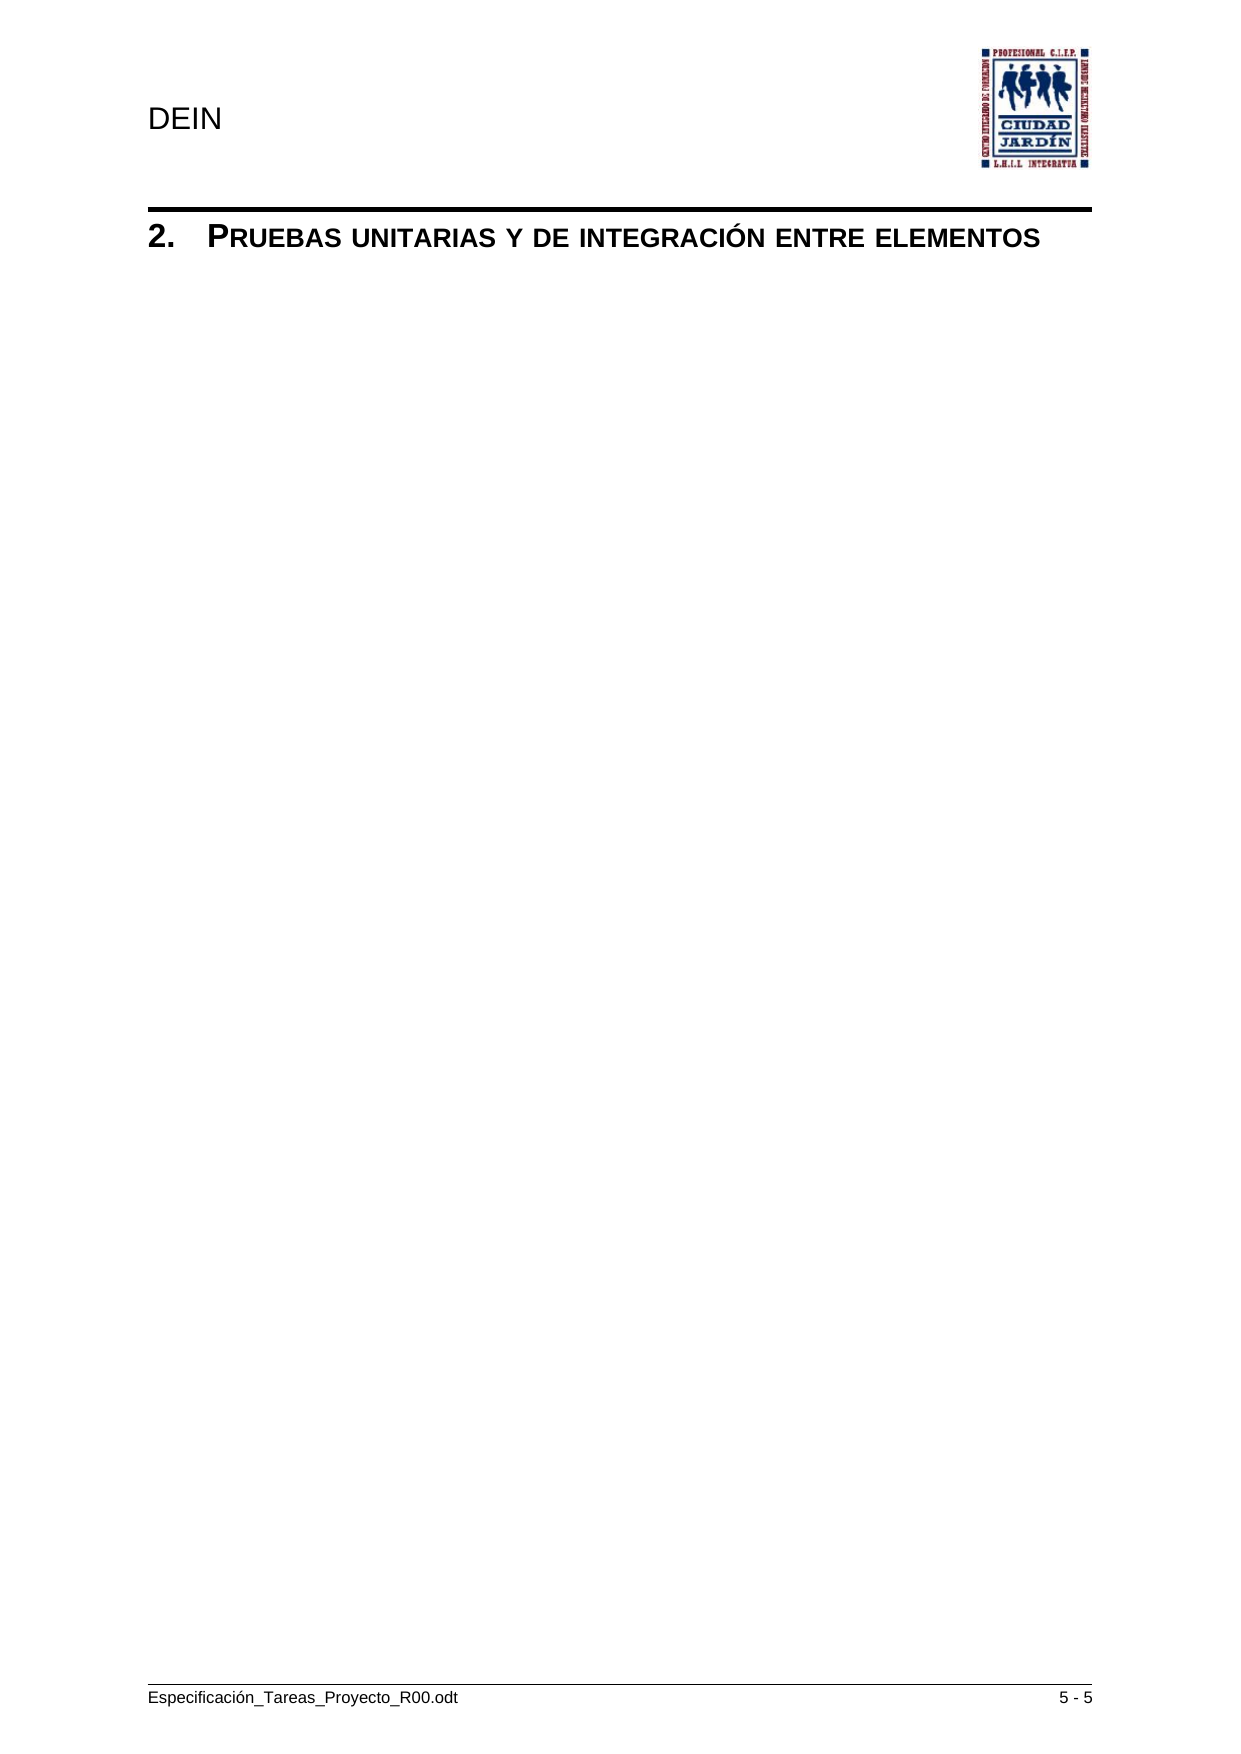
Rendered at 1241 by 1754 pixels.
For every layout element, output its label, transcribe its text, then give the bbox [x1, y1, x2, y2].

list Pruebas unitarias y de integración entre elementos [148, 212, 1092, 254]
picture [978, 46, 1093, 170]
